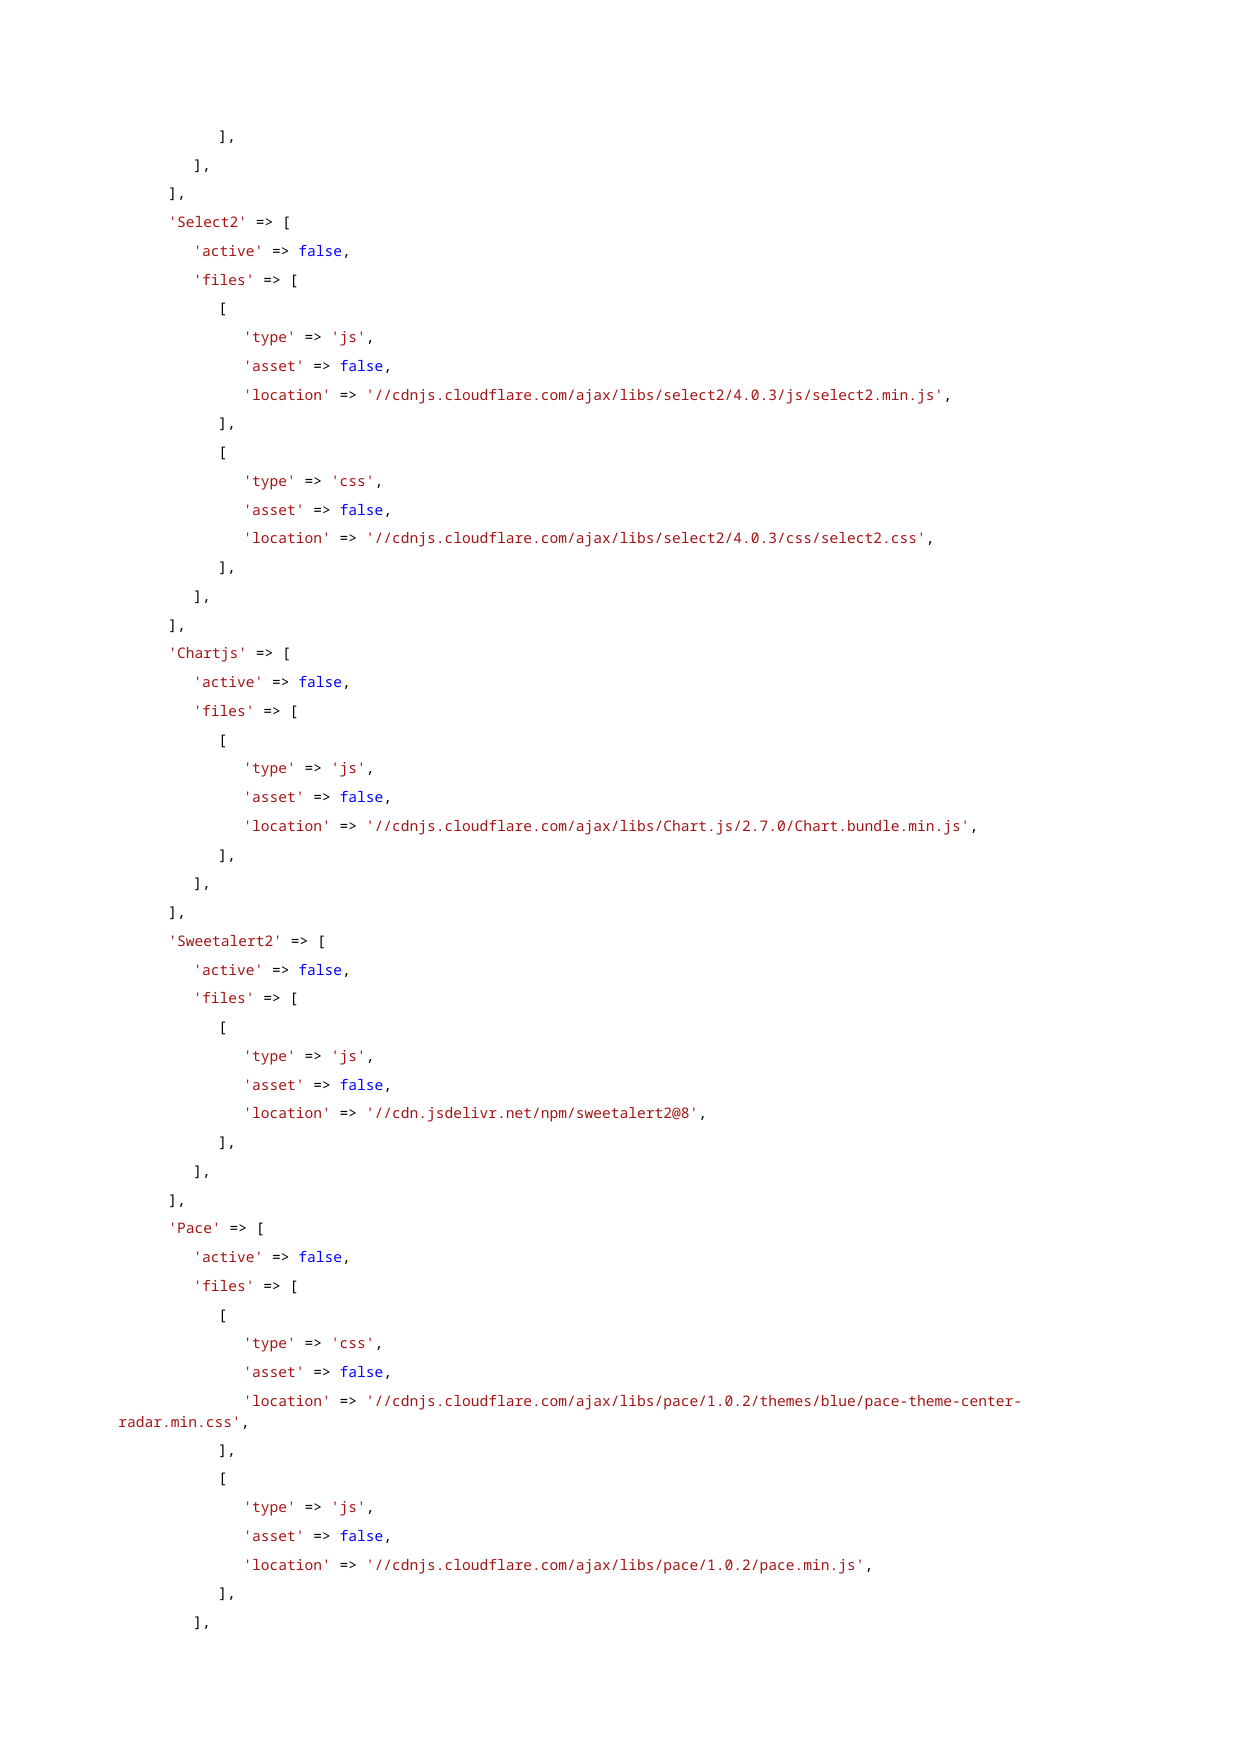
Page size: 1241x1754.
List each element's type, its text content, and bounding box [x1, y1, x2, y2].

text [ [118, 1297, 1122, 1326]
text 'asset' => false, [118, 779, 1122, 808]
text 'type' => 'js', [118, 319, 1122, 348]
text [ [118, 722, 1122, 751]
text ], [118, 894, 1122, 923]
text 'Chartjs' => [ [118, 636, 1122, 664]
text 'location' => '//cdnjs.cloudflare.com/ajax/libs/Chart.js/2.7.0/Chart.bundle.min.js', [118, 808, 1122, 837]
text ], [118, 1576, 1122, 1604]
text 'location' => '//cdnjs.cloudflare.com/ajax/libs/pace/1.0.2/pace.min.js', [118, 1547, 1122, 1576]
text 'location' => '//cdnjs.cloudflare.com/ajax/libs/select2/4.0.3/css/select2.css', [118, 521, 1122, 549]
text 'active' => false, [118, 664, 1122, 693]
text 'type' => 'css', [118, 1326, 1122, 1354]
text 'files' => [ [118, 693, 1122, 722]
text 'Pace' => [ [118, 1211, 1122, 1239]
text [ [118, 1009, 1122, 1038]
text 'location' => '//cdnjs.cloudflare.com/ajax/libs/pace/1.0.2/themes/blue/pace-theme-center-radar.min.css', [118, 1383, 1122, 1432]
text 'asset' => false, [118, 492, 1122, 521]
text [ [118, 291, 1122, 319]
text ], [118, 1182, 1122, 1211]
text ], [118, 837, 1122, 866]
text 'active' => false, [118, 1239, 1122, 1268]
text 'type' => 'css', [118, 463, 1122, 492]
text 'active' => false, [118, 952, 1122, 981]
text [ [118, 434, 1122, 463]
text 'location' => '//cdnjs.cloudflare.com/ajax/libs/select2/4.0.3/js/select2.min.js', [118, 377, 1122, 406]
text 'Sweetalert2' => [ [118, 923, 1122, 952]
text ], [118, 176, 1122, 204]
text ], [118, 866, 1122, 894]
text ], [118, 1153, 1122, 1182]
text [ [118, 1461, 1122, 1489]
text 'asset' => false, [118, 1518, 1122, 1547]
text 'type' => 'js', [118, 1489, 1122, 1518]
text ], [118, 1604, 1122, 1633]
text ], [118, 118, 1122, 147]
text 'asset' => false, [118, 1067, 1122, 1096]
text ], [118, 1432, 1122, 1461]
text 'files' => [ [118, 262, 1122, 291]
text 'files' => [ [118, 981, 1122, 1009]
text ], [118, 578, 1122, 607]
text ], [118, 549, 1122, 578]
text 'files' => [ [118, 1268, 1122, 1297]
text 'location' => '//cdn.jsdelivr.net/npm/sweetalert2@8', [118, 1096, 1122, 1124]
text 'type' => 'js', [118, 1038, 1122, 1067]
text ], [118, 406, 1122, 434]
text 'asset' => false, [118, 348, 1122, 377]
text 'active' => false, [118, 233, 1122, 262]
text ], [118, 147, 1122, 176]
text 'asset' => false, [118, 1354, 1122, 1383]
text ], [118, 1124, 1122, 1153]
text 'type' => 'js', [118, 751, 1122, 779]
text ], [118, 607, 1122, 636]
text 'Select2' => [ [118, 204, 1122, 233]
